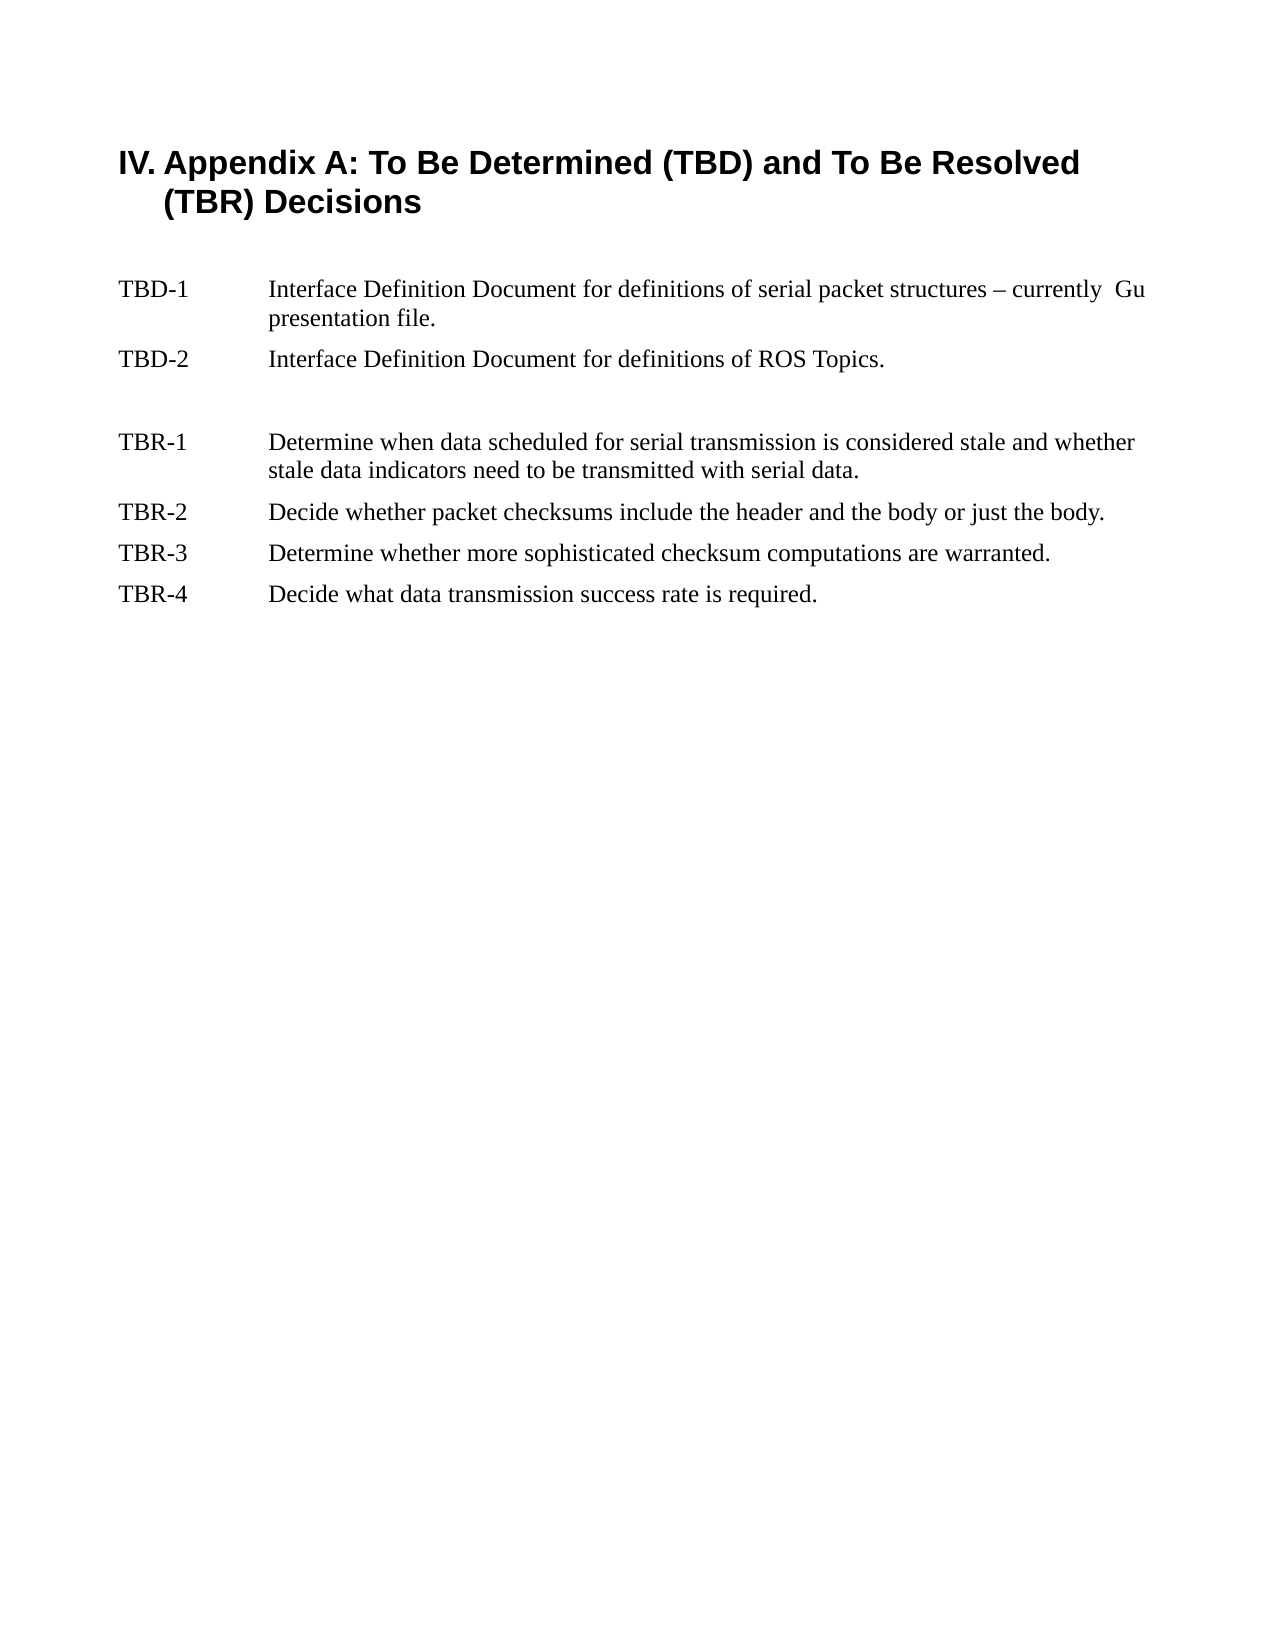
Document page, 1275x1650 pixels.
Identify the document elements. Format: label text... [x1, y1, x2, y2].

text TBR-4 Decide what data transmission success rate is required. [118, 579, 1157, 608]
text TBD-1 Interface Definition Document for definitions of serial packet structures – currently Gu presentation file. [118, 274, 1157, 332]
text TBR-3 Determine whether more sophisticated checksum computations are warranted. [118, 538, 1157, 567]
subtitle Appendix A: To Be Determined (TBD) and To Be Resolved (TBR) Decisions [118, 143, 1157, 220]
text TBD-2 Interface Definition Document for definitions of ROS Topics. [118, 344, 1157, 373]
text TBR-1 Determine when data scheduled for serial transmission is considered stale and whether stale data indicators need to be transmitted with serial data. [118, 427, 1157, 484]
text TBR-2 Decide whether packet checksums include the header and the body or just the body. [118, 497, 1157, 525]
